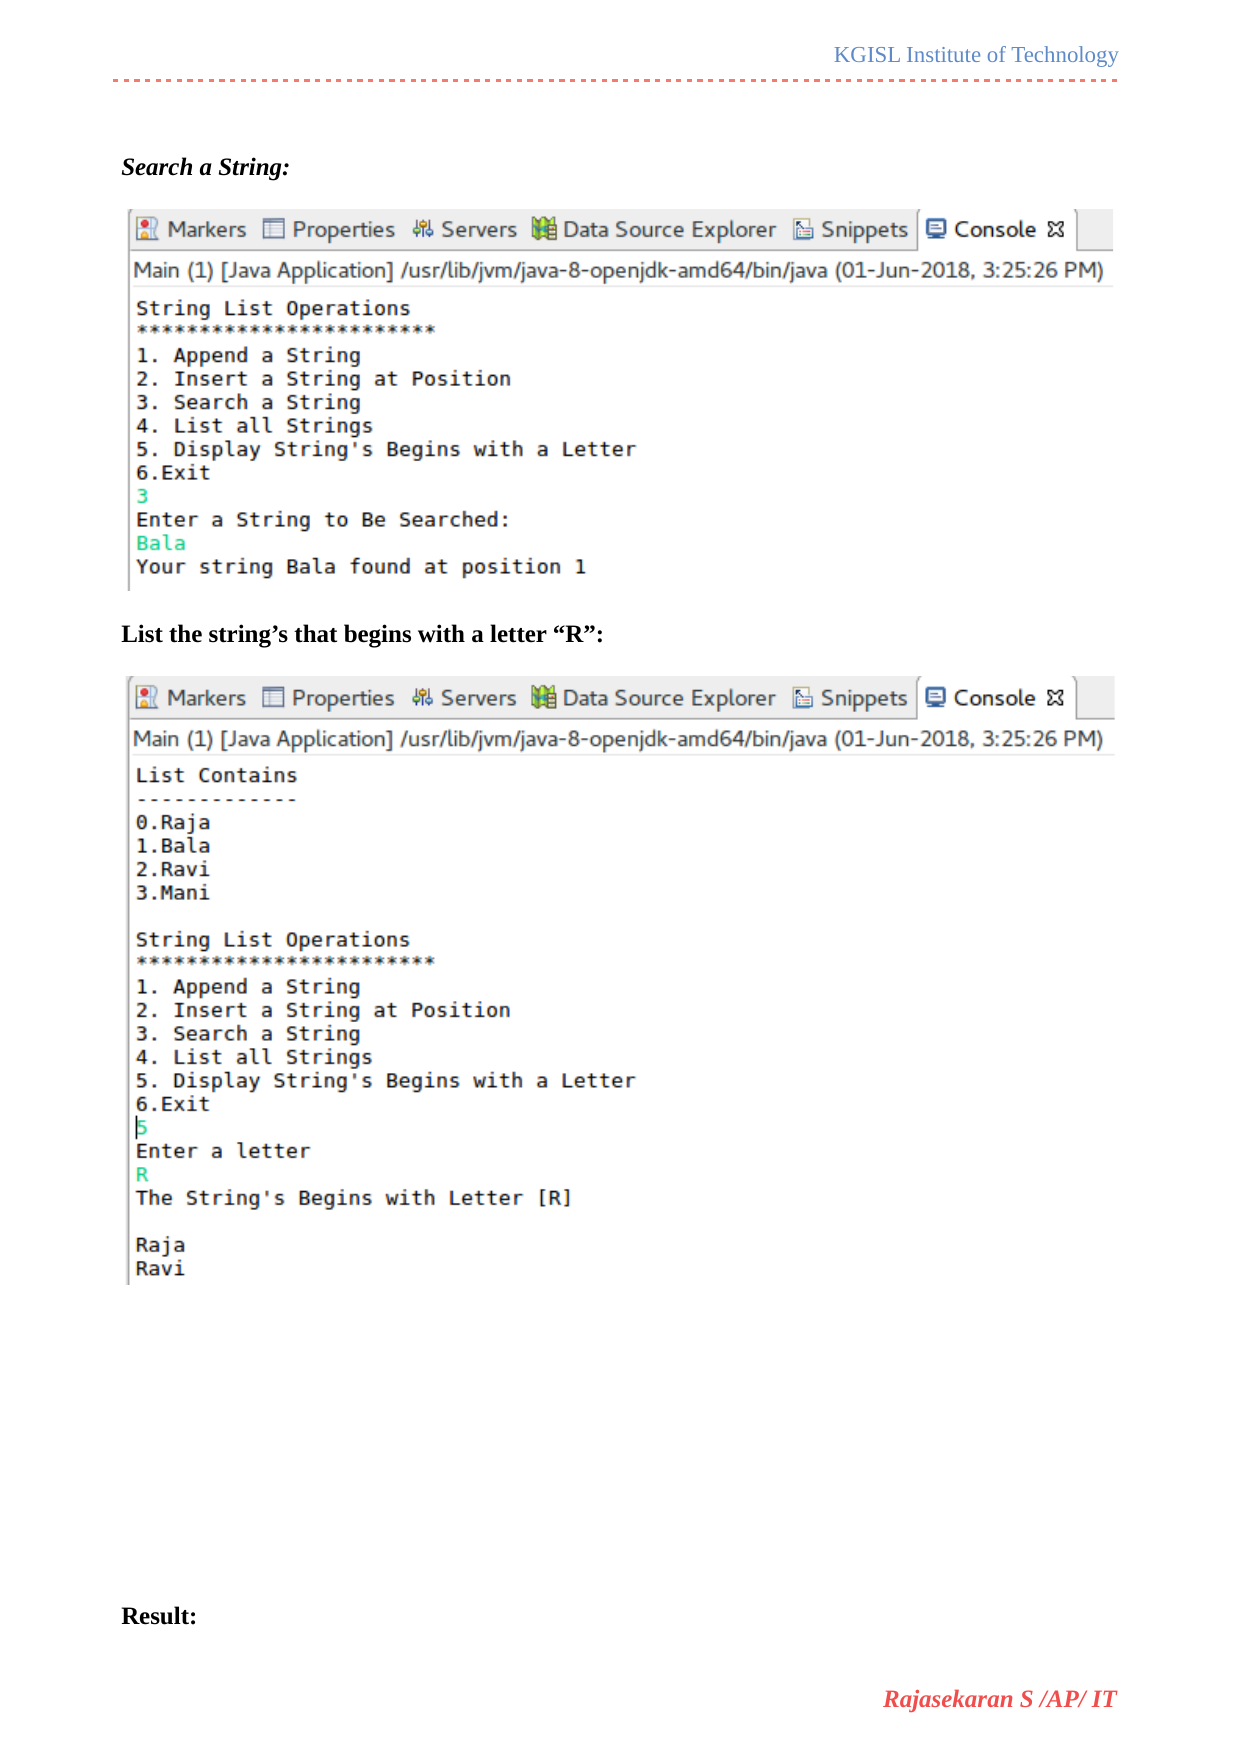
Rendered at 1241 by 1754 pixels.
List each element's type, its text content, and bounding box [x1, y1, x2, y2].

text List the string’s that begins with a letter “R”: [121, 619, 1119, 648]
text Result: [121, 1601, 1119, 1629]
text Search a String: [121, 152, 1119, 180]
picture [125, 676, 1115, 1285]
picture [127, 209, 1114, 591]
